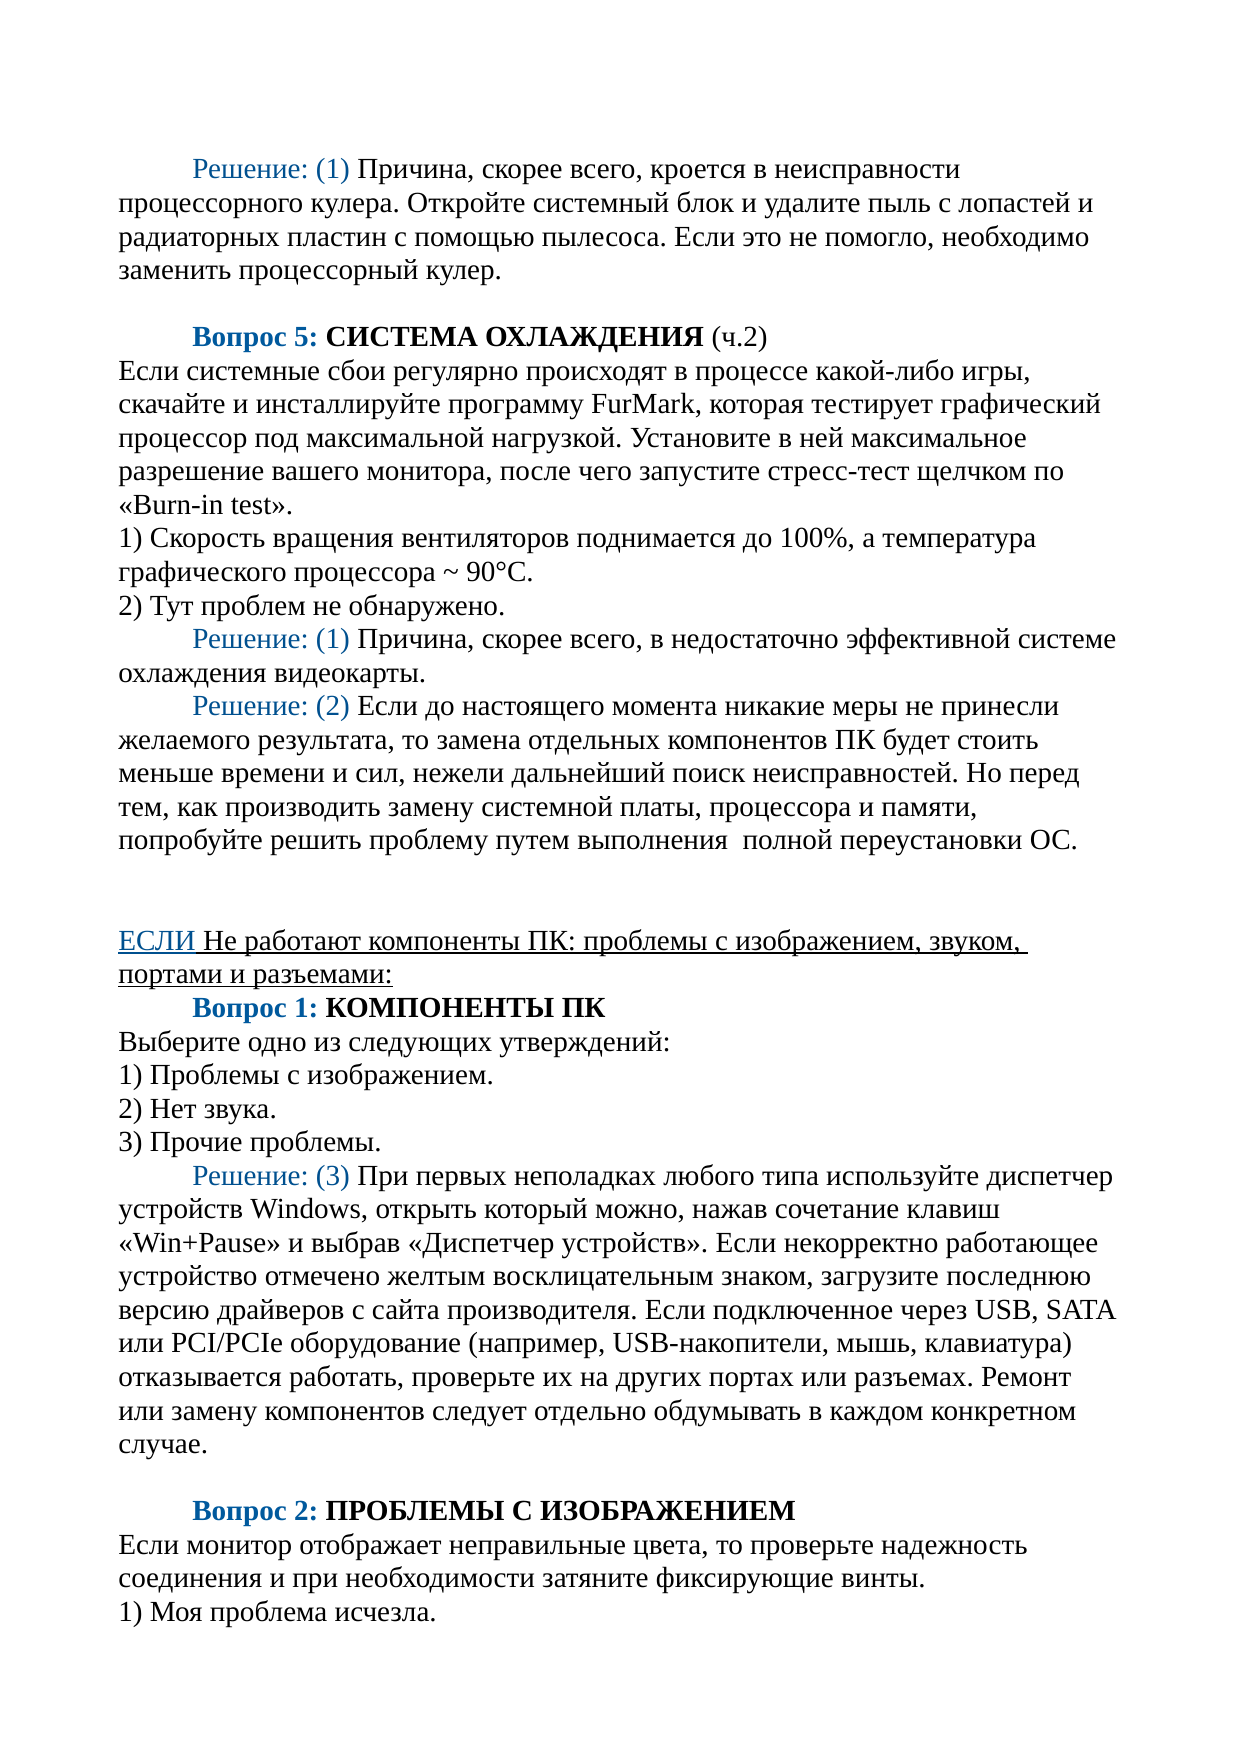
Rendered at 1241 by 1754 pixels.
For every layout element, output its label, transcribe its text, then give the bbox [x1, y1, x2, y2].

text 1) Моя проблема исчезла. [118, 1594, 1122, 1627]
text ЕСЛИ Не работают компоненты ПК: проблемы с изображением, звуком, портами и разъемами: [118, 923, 1122, 990]
text Вопрос 1: КОМПОНЕНТЫ ПК [118, 990, 1122, 1024]
text Решение: (1) Причина, скорее всего, кроется в неисправности процессорного кулера. Откройте системный блок и удалите пыль с лопастей и радиаторных пластин с помощью пылесоса. Если это не помогло, необходимо заменить процессорный кулер. [118, 152, 1122, 286]
text Решение: (3) При первых неполадках любого типа используйте диспетчер устройств Windows, открыть который можно, нажав сочетание клавиш «Win+Pause» и выбрав «Диспетчер устройств». Если некорректно работающее устройство отмечено желтым восклицательным знаком, загрузите последнюю версию драйверов с сайта производителя. Если подключенное через USB, SATA или PCI/PCIe оборудование (например, USB-накопители, мышь, клавиатура) отказывается работать, проверьте их на других портах или разъемах. Ремонт или замену компонентов следует отдельно обдумывать в каждом конкретном случае. [118, 1158, 1122, 1460]
text 1) Скорость вращения вентиляторов поднимается до 100%, а температура графического процессора ~ 90°C. [118, 521, 1122, 588]
text Вопрос 2: ПРОБЛЕМЫ С ИЗОБРАЖЕНИЕМ [118, 1493, 1122, 1527]
text Если системные сбои регулярно происходят в процессе какой-либо игры, скачайте и инсталлируйте программу FurMark, которая тестирует графический процессор под максимальной нагрузкой. Установите в ней максимальное разрешение вашего монитора, после чего запустите стресс-тест щелчком по «Burn-in test». [118, 353, 1122, 521]
text Решение: (1) Причина, скорее всего, в недостаточно эффективной системе охлаждения видеокарты. [118, 621, 1122, 688]
text Вопрос 5: СИСТЕМА ОХЛАЖДЕНИЯ (ч.2) [118, 319, 1122, 353]
text Решение: (2) Если до настоящего момента никакие меры не принесли желаемого результата, то замена отдельных компонентов ПК будет стоить меньше времени и сил, нежели дальнейший поиск неисправностей. Но перед тем, как производить замену системной платы, процессора и памяти, попробуйте решить проблему путем выполнения полной переустановки ОС. [118, 688, 1122, 856]
text 1) Проблемы с изображением. [118, 1057, 1122, 1091]
text 2) Тут проблем не обнаружено. [118, 588, 1122, 621]
text Если монитор отображает неправильные цвета, то проверьте надежность соединения и при необходимости затяните фиксирующие винты. [118, 1527, 1122, 1594]
text 3) Прочие проблемы. [118, 1124, 1122, 1158]
text Выберите одно из следующих утверждений: [118, 1024, 1122, 1057]
text 2) Нет звука. [118, 1091, 1122, 1124]
